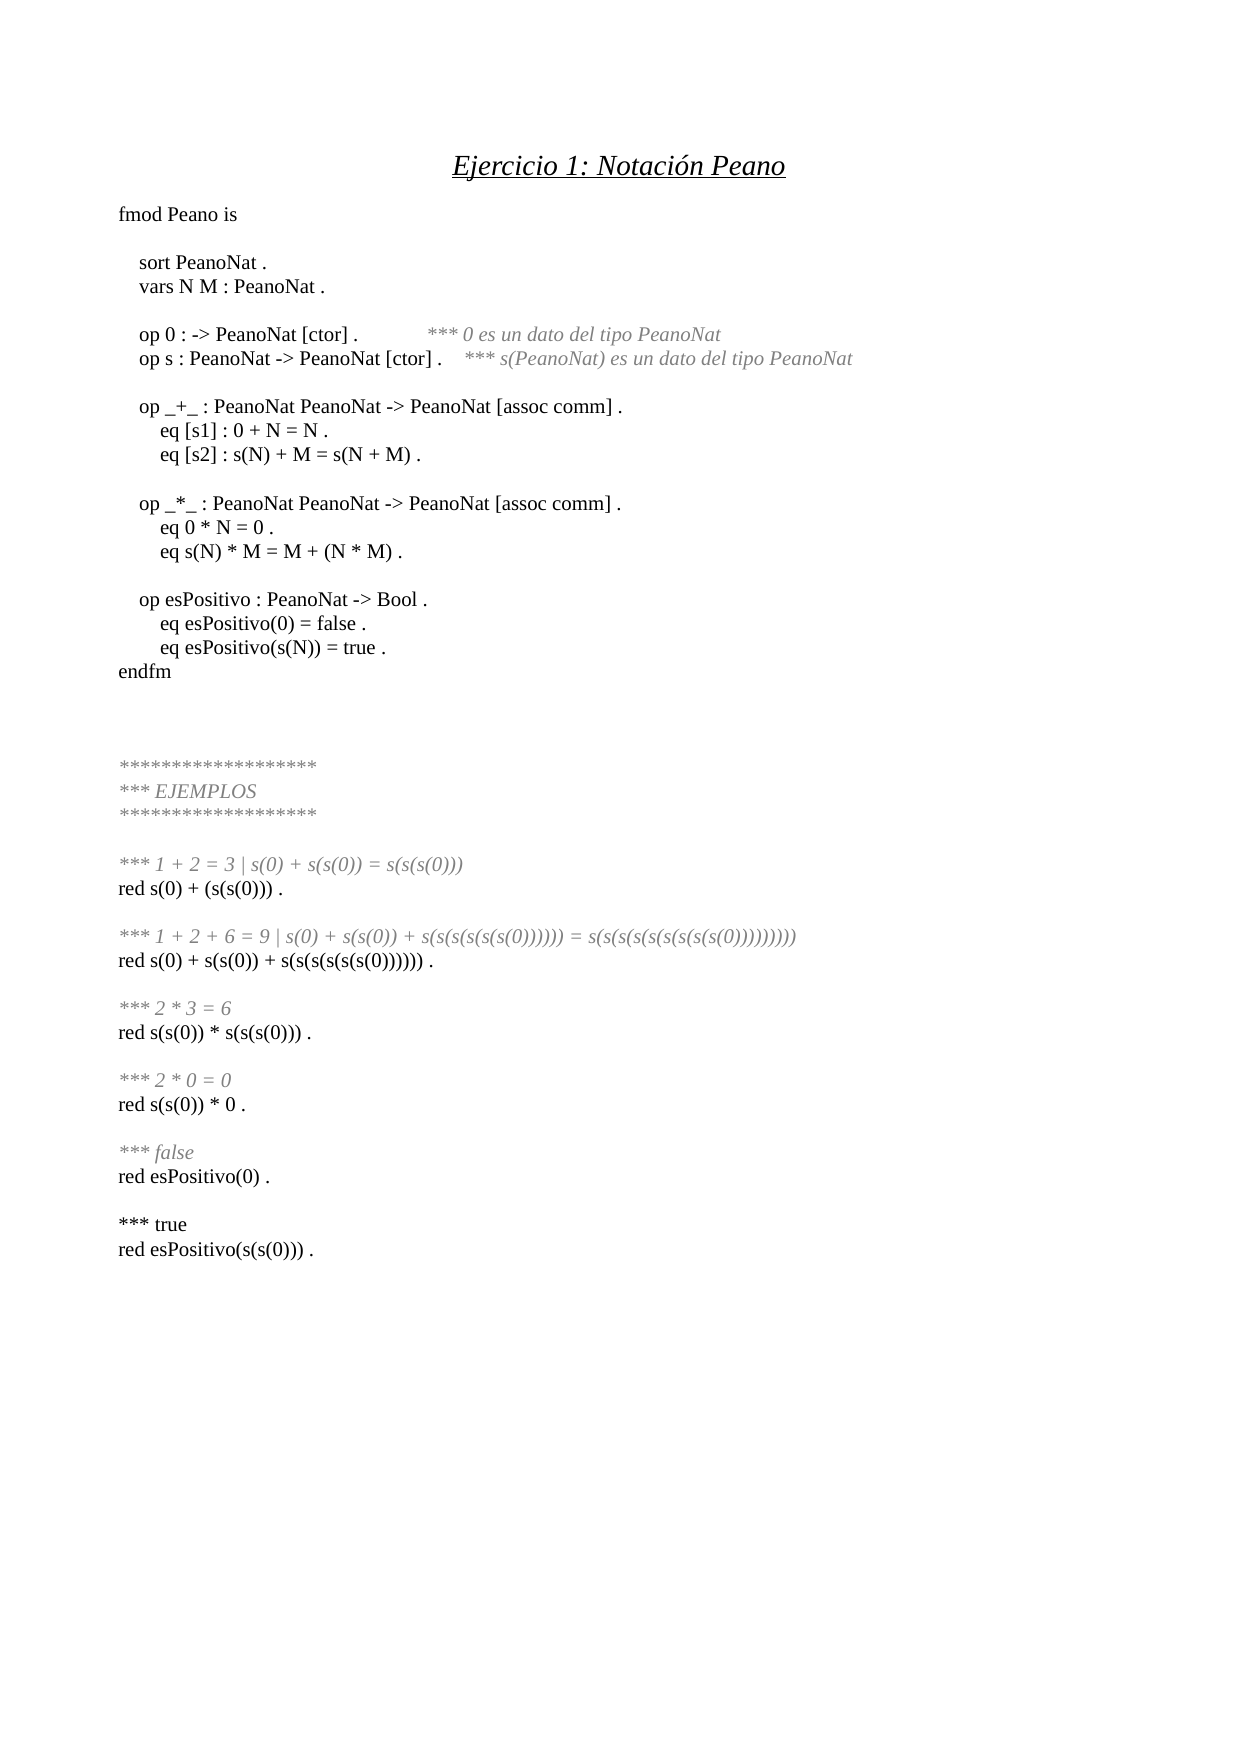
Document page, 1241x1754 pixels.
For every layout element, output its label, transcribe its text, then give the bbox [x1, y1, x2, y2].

text red s(0) + (s(s(0))) . [118, 876, 1122, 899]
text Ejercicio 1: Notación Peano [118, 148, 1122, 181]
text eq 0 * N = 0 . [118, 514, 1122, 539]
text *** true [118, 1212, 1122, 1236]
text op esPositivo : PeanoNat -> Bool . [118, 587, 1122, 611]
text op _*_ : PeanoNat PeanoNat -> PeanoNat [assoc comm] . [118, 491, 1122, 514]
text red s(0) + s(s(0)) + s(s(s(s(s(s(0)))))) . [118, 948, 1122, 972]
text red s(s(0)) * 0 . [118, 1092, 1122, 1116]
text ******************* [118, 755, 1122, 779]
text eq esPositivo(s(N)) = true . [118, 635, 1122, 659]
text op 0 : -> PeanoNat [ctor] . *** 0 es un dato del tipo PeanoNat [118, 322, 1122, 346]
text eq s(N) * M = M + (N * M) . [118, 539, 1122, 563]
text red esPositivo(0) . [118, 1164, 1122, 1188]
text eq [s2] : s(N) + M = s(N + M) . [118, 442, 1122, 466]
text red esPositivo(s(s(0))) . [118, 1236, 1122, 1261]
text eq [s1] : 0 + N = N . [118, 418, 1122, 442]
text eq esPositivo(0) = false . [118, 611, 1122, 635]
text op s : PeanoNat -> PeanoNat [ctor] . *** s(PeanoNat) es un dato del tipo PeanoNat [118, 346, 1122, 370]
text op _+_ : PeanoNat PeanoNat -> PeanoNat [assoc comm] . [118, 394, 1122, 418]
text *** 1 + 2 = 3 | s(0) + s(s(0)) = s(s(s(0))) [118, 851, 1122, 876]
text ******************* [118, 803, 1122, 827]
text sort PeanoNat . [118, 250, 1122, 274]
text *** 2 * 0 = 0 [118, 1068, 1122, 1092]
text *** false [118, 1140, 1122, 1164]
text red s(s(0)) * s(s(s(0))) . [118, 1020, 1122, 1044]
text endfm [118, 659, 1122, 683]
text *** 2 * 3 = 6 [118, 996, 1122, 1020]
text fmod Peano is [118, 202, 1122, 226]
text vars N M : PeanoNat . [118, 274, 1122, 298]
text *** 1 + 2 + 6 = 9 | s(0) + s(s(0)) + s(s(s(s(s(s(0)))))) = s(s(s(s(s(s(s(s(s(0))))))))) [118, 924, 1122, 948]
text *** EJEMPLOS [118, 779, 1122, 803]
